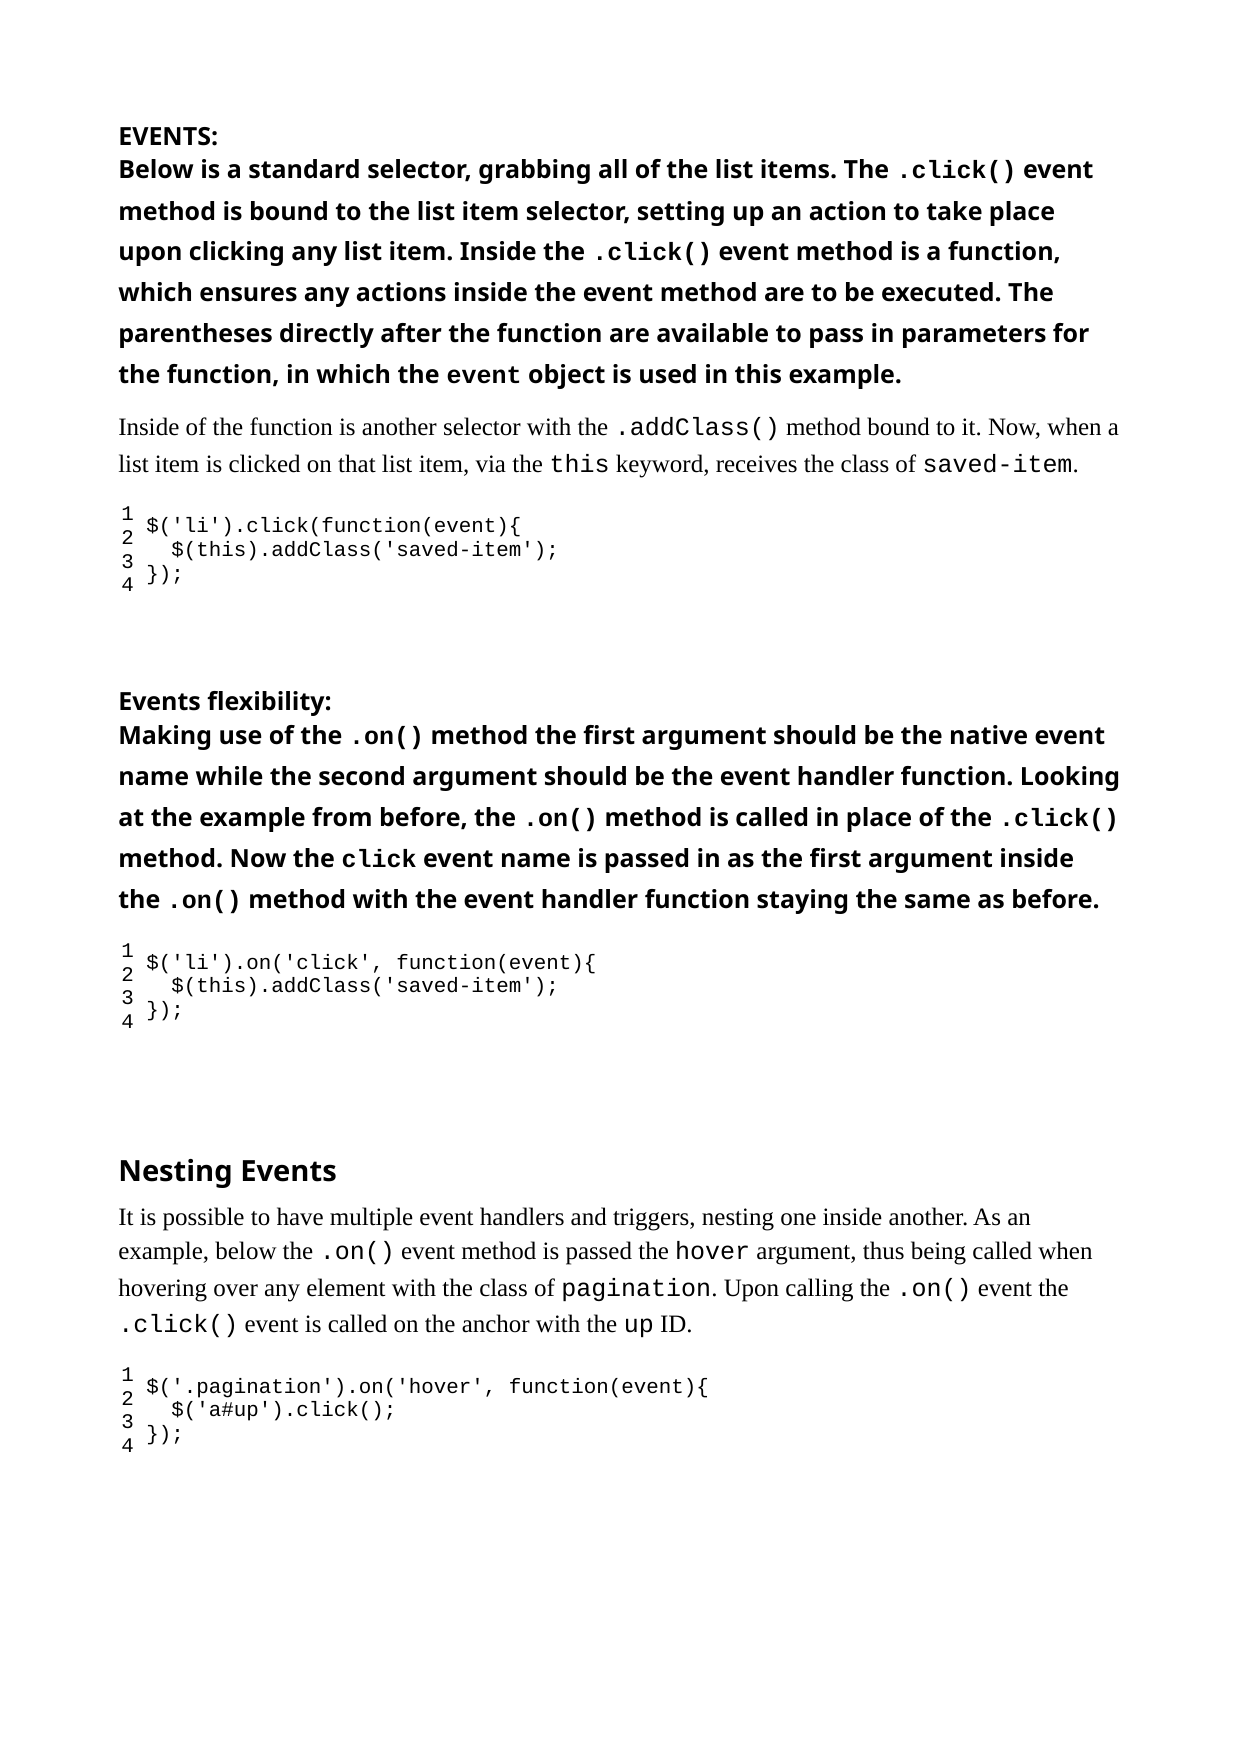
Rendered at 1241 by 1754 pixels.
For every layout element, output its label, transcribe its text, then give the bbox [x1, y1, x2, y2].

text Events flexibility: [118, 683, 1122, 718]
text EVENTS: [118, 118, 1122, 152]
table_header $('.pagination').on('hover', function(event){ $('a#up').click(); }); [143, 1361, 721, 1491]
table_header 1 2 3 4 [118, 937, 143, 1067]
table_header 1 2 3 4 [118, 501, 143, 630]
text Making use of the .on() method the first argument should be the native event name while the second argument should be the event handler function. Looking at the example from before, the .on() method is called in place of the .click() method. Now the click event name is passed in as the first argument inside the .on() method with the event handler function staying the same as before. [118, 718, 1122, 916]
table_header $('li').click(function(event){ $(this).addClass('saved-item'); }); [143, 501, 571, 630]
text It is possible to have multiple event handlers and triggers, nesting one inside another. As an example, below the .on() event method is passed the hover argument, thus being called when hovering over any element with the class of pagination. Upon calling the .on() event the .click() event is called on the anchor with the up ID. [118, 1202, 1122, 1340]
subtitle Nesting Events [118, 1150, 1122, 1189]
table_header 1 2 3 4 [118, 1361, 143, 1491]
table_header $('li').on('click', function(event){ $(this).addClass('saved-item'); }); [143, 937, 609, 1067]
text Inside of the function is another selector with the .addClass() method bound to it. Now, when a list item is clicked on that list item, via the this keyword, receives the class of saved-item. [118, 412, 1122, 480]
text Below is a standard selector, grabbing all of the list items. The .click() event method is bound to the list item selector, setting up an action to take place upon clicking any list item. Inside the .click() event method is a function, which ensures any actions inside the event method are to be executed. The parentheses directly after the function are available to pass in parameters for the function, in which the event object is used in this example. [118, 152, 1122, 391]
